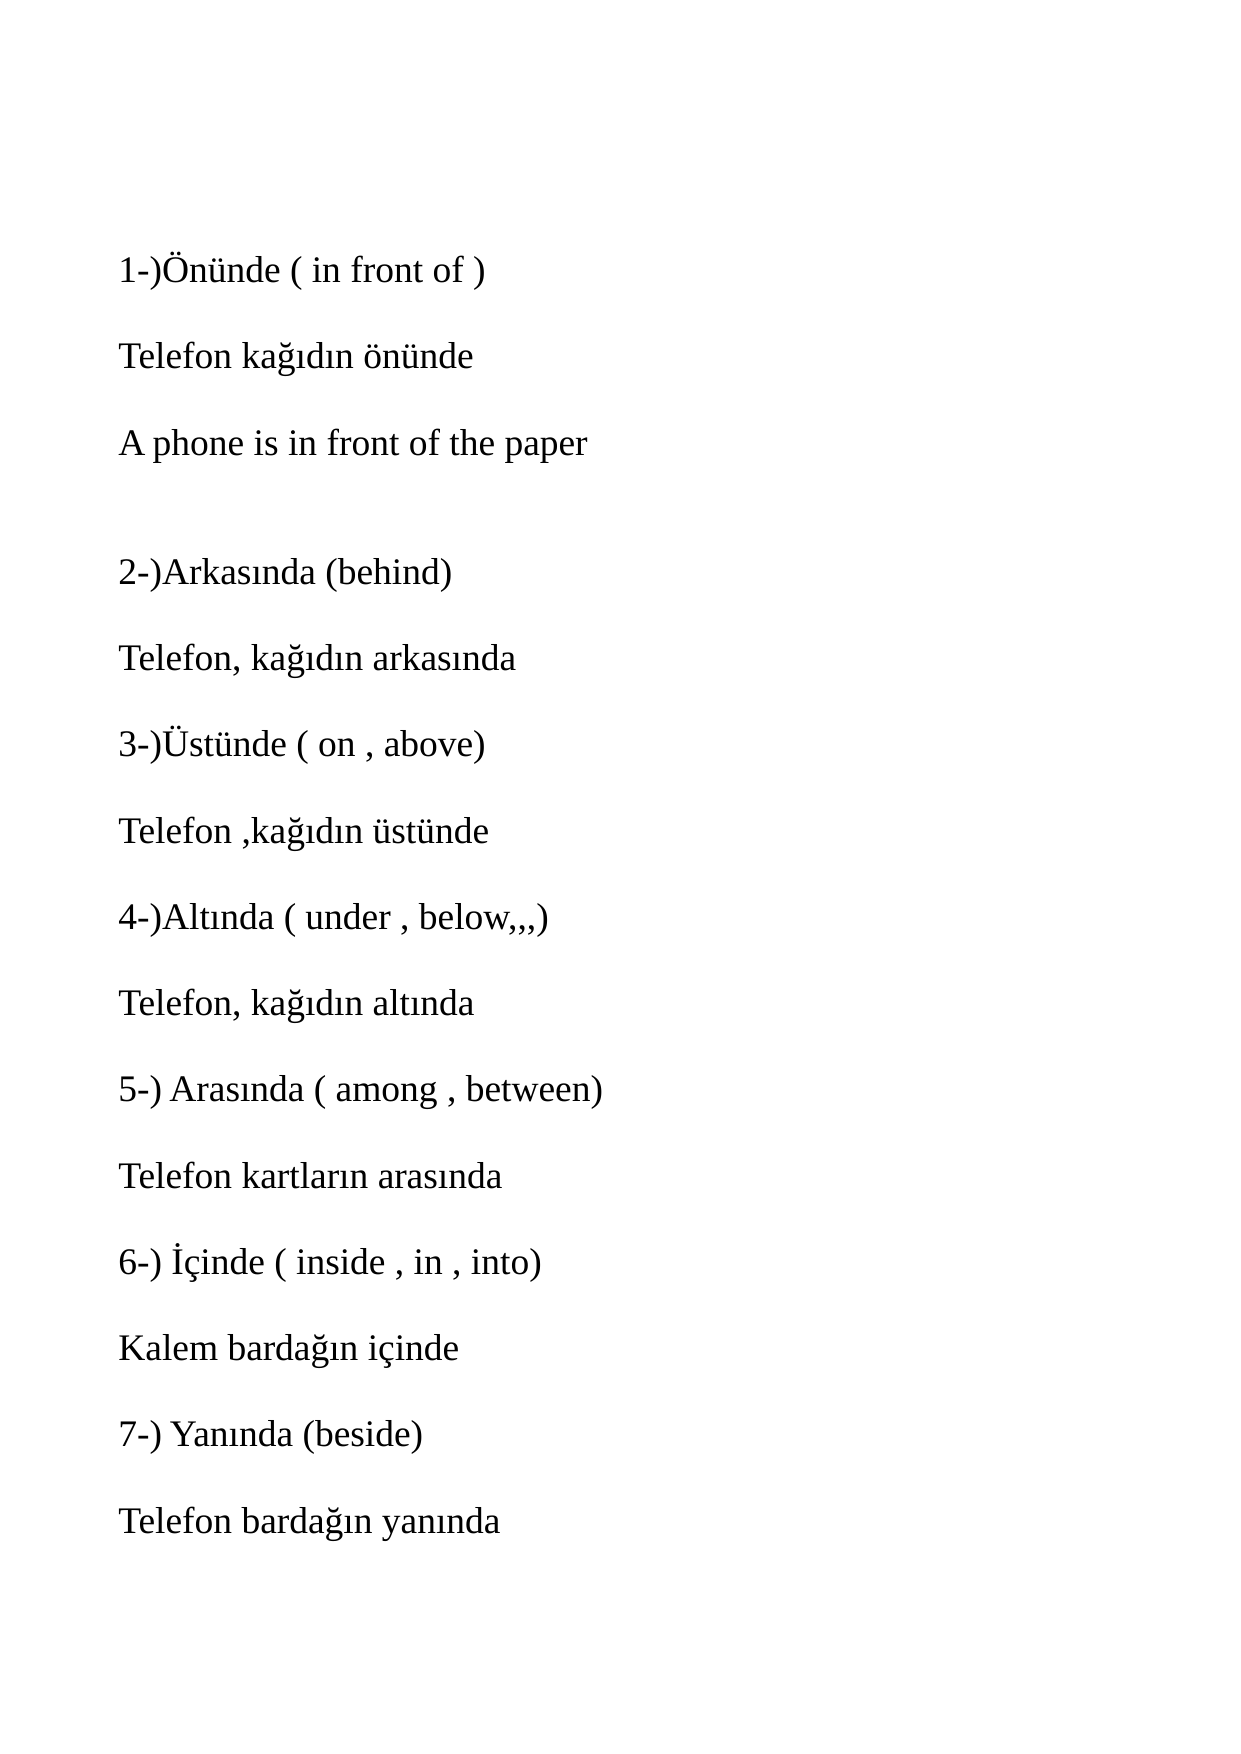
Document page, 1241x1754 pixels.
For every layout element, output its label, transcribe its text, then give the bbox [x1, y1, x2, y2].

text Telefon bardağın yanında [118, 1498, 1122, 1541]
text 5-) Arasında ( among , between) [118, 1067, 1122, 1110]
text Telefon kartların arasında [118, 1153, 1122, 1196]
text Telefon ,kağıdın üstünde [118, 808, 1122, 851]
text 2-)Arkasında (behind) [118, 549, 1122, 592]
text A phone is in front of the paper [118, 420, 1122, 463]
text Telefon, kağıdın altında [118, 981, 1122, 1024]
text 4-)Altında ( under , below,,,) [118, 894, 1122, 937]
text 1-)Önünde ( in front of ) [118, 247, 1122, 291]
text Telefon, kağıdın arkasında [118, 636, 1122, 679]
text Telefon kağıdın önünde [118, 334, 1122, 377]
text 6-) İçinde ( inside , in , into) [118, 1239, 1122, 1282]
text 7-) Yanında (beside) [118, 1412, 1122, 1455]
text 3-)Üstünde ( on , above) [118, 722, 1122, 765]
text Kalem bardağın içinde [118, 1326, 1122, 1369]
